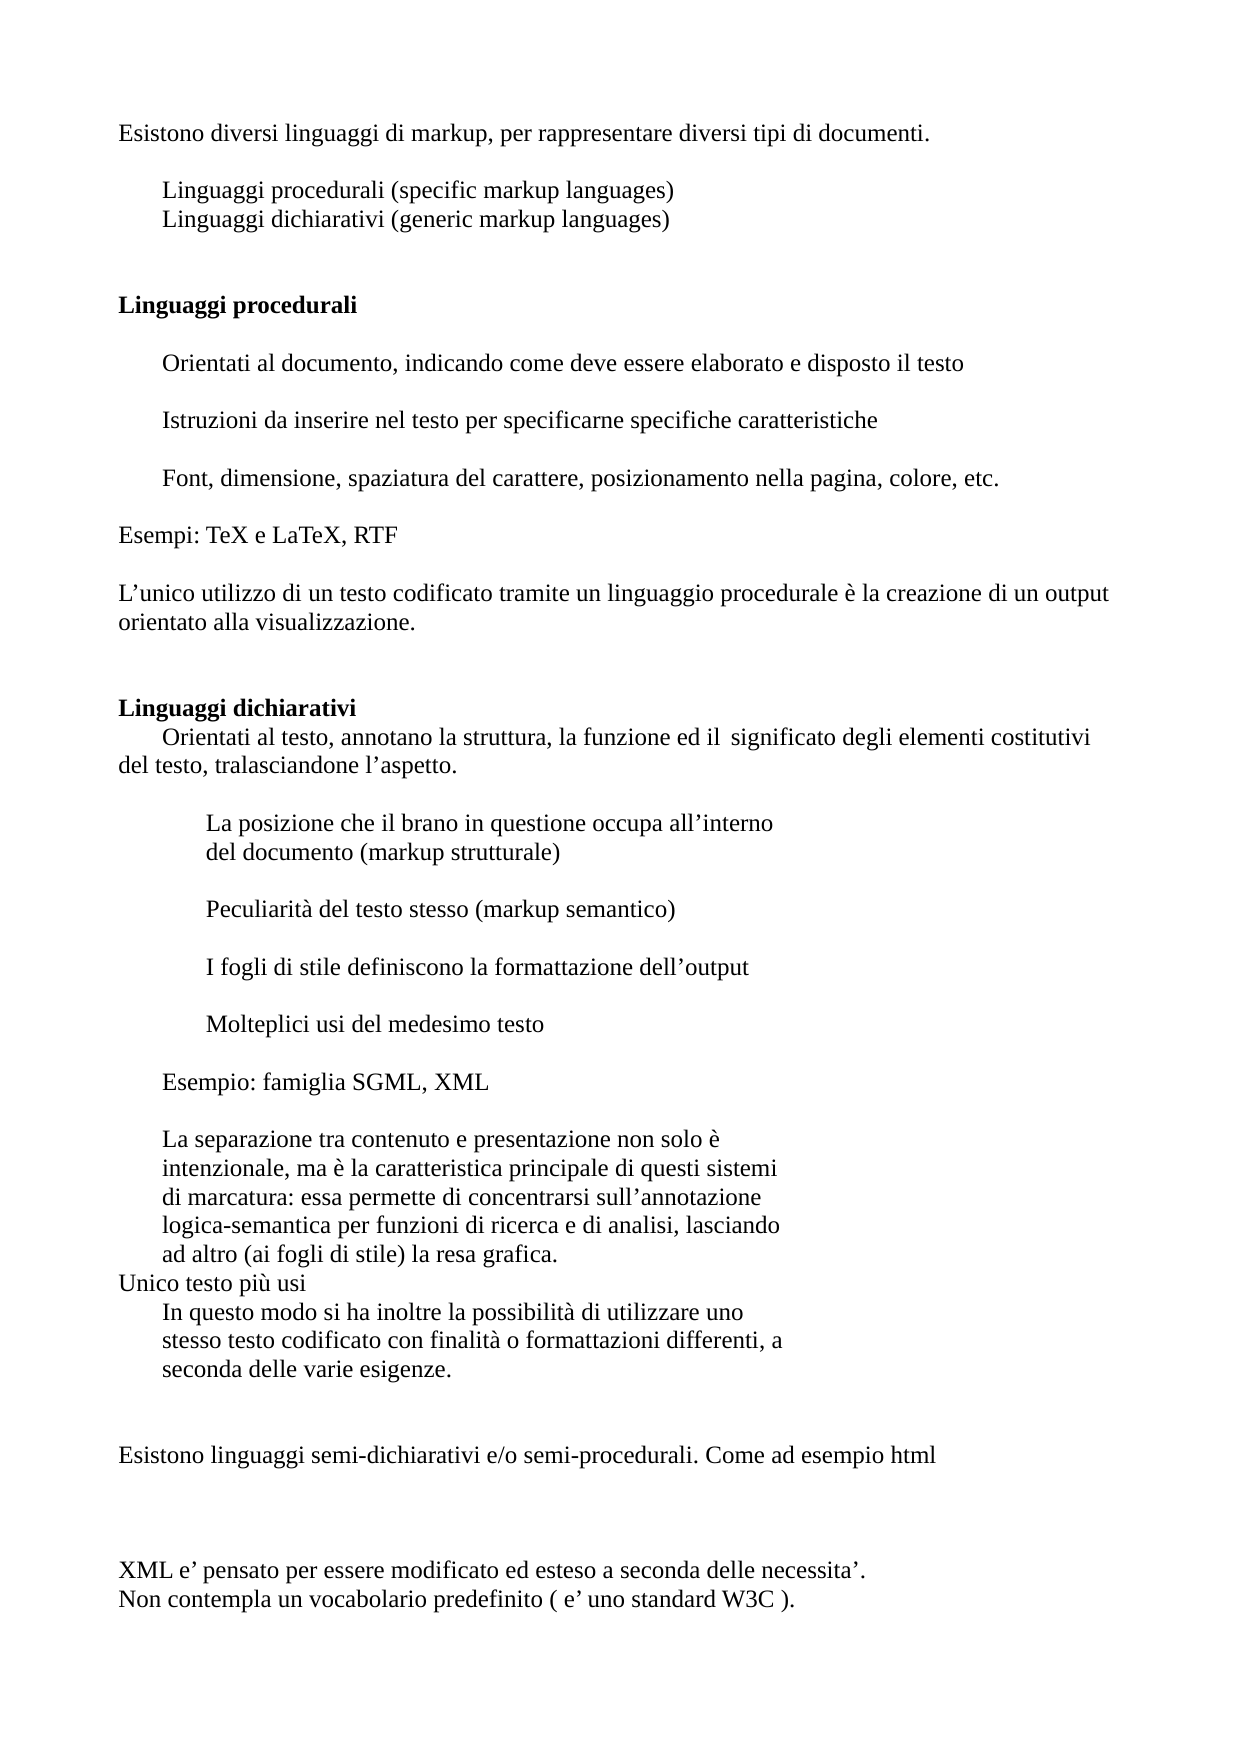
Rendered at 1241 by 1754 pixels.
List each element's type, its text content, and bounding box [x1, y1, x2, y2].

text Peculiarità del testo stesso (markup semantico) [118, 894, 1122, 923]
text Font, dimensione, spaziatura del carattere, posizionamento nella pagina, colore, etc. [118, 463, 1122, 492]
text seconda delle varie esigenze. [118, 1354, 1122, 1383]
text Esistono linguaggi semi-dichiarativi e/o semi-procedurali. Come ad esempio html [118, 1441, 1122, 1469]
text La posizione che il brano in questione occupa all’interno [118, 808, 1122, 837]
text Linguaggi procedurali (specific markup languages) [118, 176, 1122, 204]
text Esempio: famiglia SGML, XML [118, 1067, 1122, 1096]
text L’unico utilizzo di un testo codificato tramite un linguaggio procedurale è la creazione di un output orientato alla visualizzazione. [118, 578, 1122, 636]
text Orientati al documento, indicando come deve essere elaborato e disposto il testo [118, 348, 1122, 377]
text stesso testo codificato con finalità o formattazioni differenti, a [118, 1326, 1122, 1354]
text ad altro (ai fogli di stile) la resa grafica. [118, 1239, 1122, 1268]
text Molteplici usi del medesimo testo [118, 1009, 1122, 1038]
text Non contempla un vocabolario predefinito ( e’ uno standard W3C ). [118, 1584, 1122, 1613]
text Linguaggi procedurali [118, 291, 1122, 319]
text Unico testo più usi [118, 1268, 1122, 1297]
text Linguaggi dichiarativi (generic markup languages) [118, 204, 1122, 233]
text intenzionale, ma è la caratteristica principale di questi sistemi [118, 1153, 1122, 1182]
text Istruzioni da inserire nel testo per specificarne specifiche caratteristiche [118, 406, 1122, 434]
text La separazione tra contenuto e presentazione non solo è [118, 1124, 1122, 1153]
text Esistono diversi linguaggi di markup, per rappresentare diversi tipi di documenti. [118, 118, 1122, 147]
text logica-semantica per funzioni di ricerca e di analisi, lasciando [118, 1211, 1122, 1239]
text I fogli di stile definiscono la formattazione dell’output [118, 952, 1122, 981]
text In questo modo si ha inoltre la possibilità di utilizzare uno [118, 1297, 1122, 1326]
text Esempi: TeX e LaTeX, RTF [118, 521, 1122, 549]
text Linguaggi dichiarativi [118, 693, 1122, 722]
text Orientati al testo, annotano la struttura, la funzione ed il significato degli elementi costitutivi del testo, tralasciandone l’aspetto. [118, 722, 1122, 779]
text XML e’ pensato per essere modificato ed esteso a seconda delle necessita’. [118, 1556, 1122, 1584]
text del documento (markup strutturale) [118, 837, 1122, 866]
text di marcatura: essa permette di concentrarsi sull’annotazione [118, 1182, 1122, 1211]
